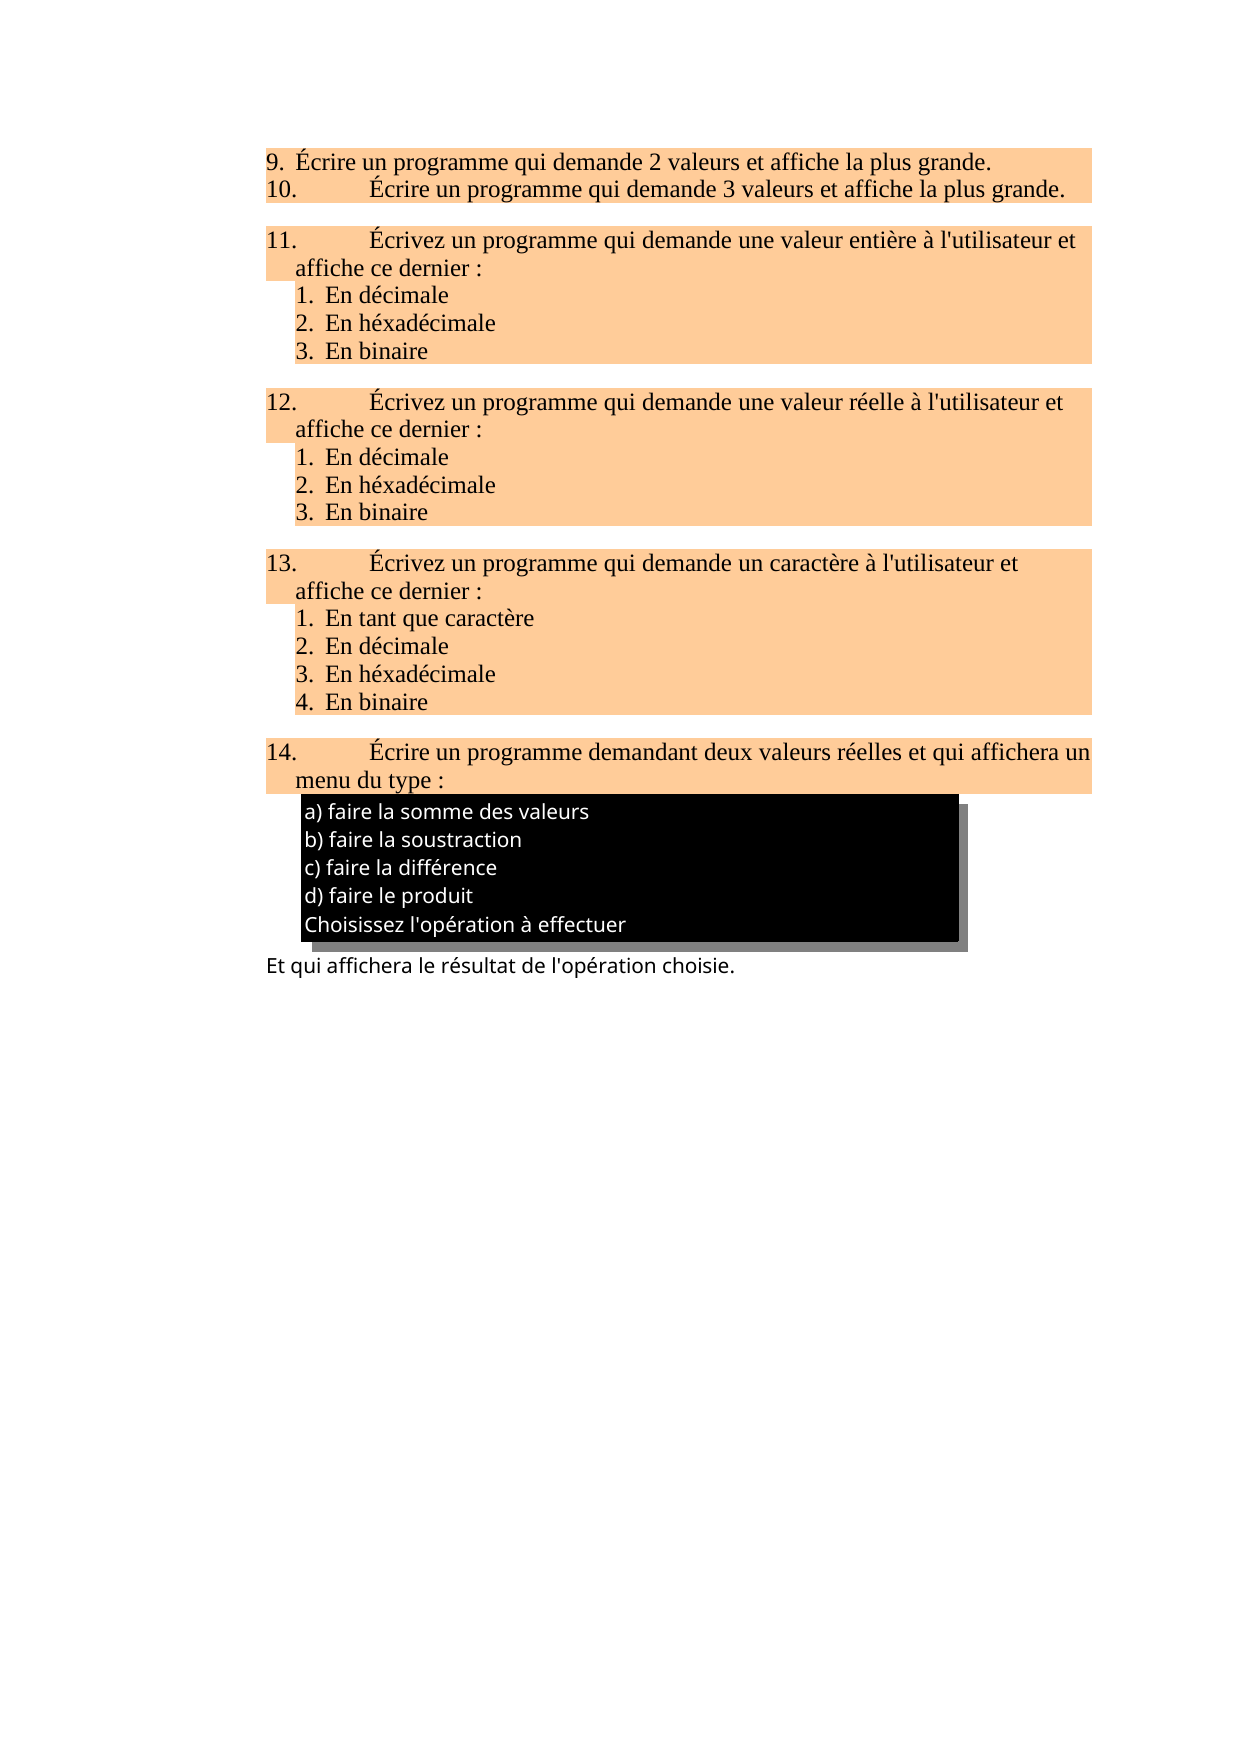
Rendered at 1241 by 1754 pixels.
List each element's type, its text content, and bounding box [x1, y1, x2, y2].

list Choisissez l'opération à effectuer [302, 907, 958, 941]
list Et qui affichera le résultat de l'opération choisie. [236, 952, 1092, 980]
list Écrire un programme qui demande 3 valeurs et affiche la plus grande. [266, 175, 1092, 203]
list Écrivez un programme qui demande un caractère à l'utilisateur et affiche ce dernier : [266, 549, 1092, 604]
list En héxadécimale [295, 471, 1092, 498]
list b) faire la soustraction [302, 822, 958, 850]
list Écrivez un programme qui demande une valeur entière à l'utilisateur et affiche ce dernier : [266, 226, 1092, 281]
list En héxadécimale [295, 309, 1092, 337]
list Écrire un programme demandant deux valeurs réelles et qui affichera un menu du type : [266, 738, 1092, 794]
list En héxadécimale [295, 660, 1092, 688]
list d) faire le produit [302, 878, 958, 907]
list En binaire [295, 688, 1092, 715]
list En binaire [295, 498, 1092, 526]
list En binaire [295, 337, 1092, 364]
list Écrivez un programme qui demande une valeur réelle à l'utilisateur et affiche ce dernier : [266, 388, 1092, 443]
list Écrire un programme qui demande 2 valeurs et affiche la plus grande. [266, 148, 1092, 175]
list En tant que caractère [295, 604, 1092, 632]
list En décimale [295, 281, 1092, 309]
list c) faire la différence [302, 850, 958, 878]
list En décimale [295, 632, 1092, 660]
list En décimale [295, 443, 1092, 471]
list a) faire la somme des valeurs [302, 795, 958, 822]
